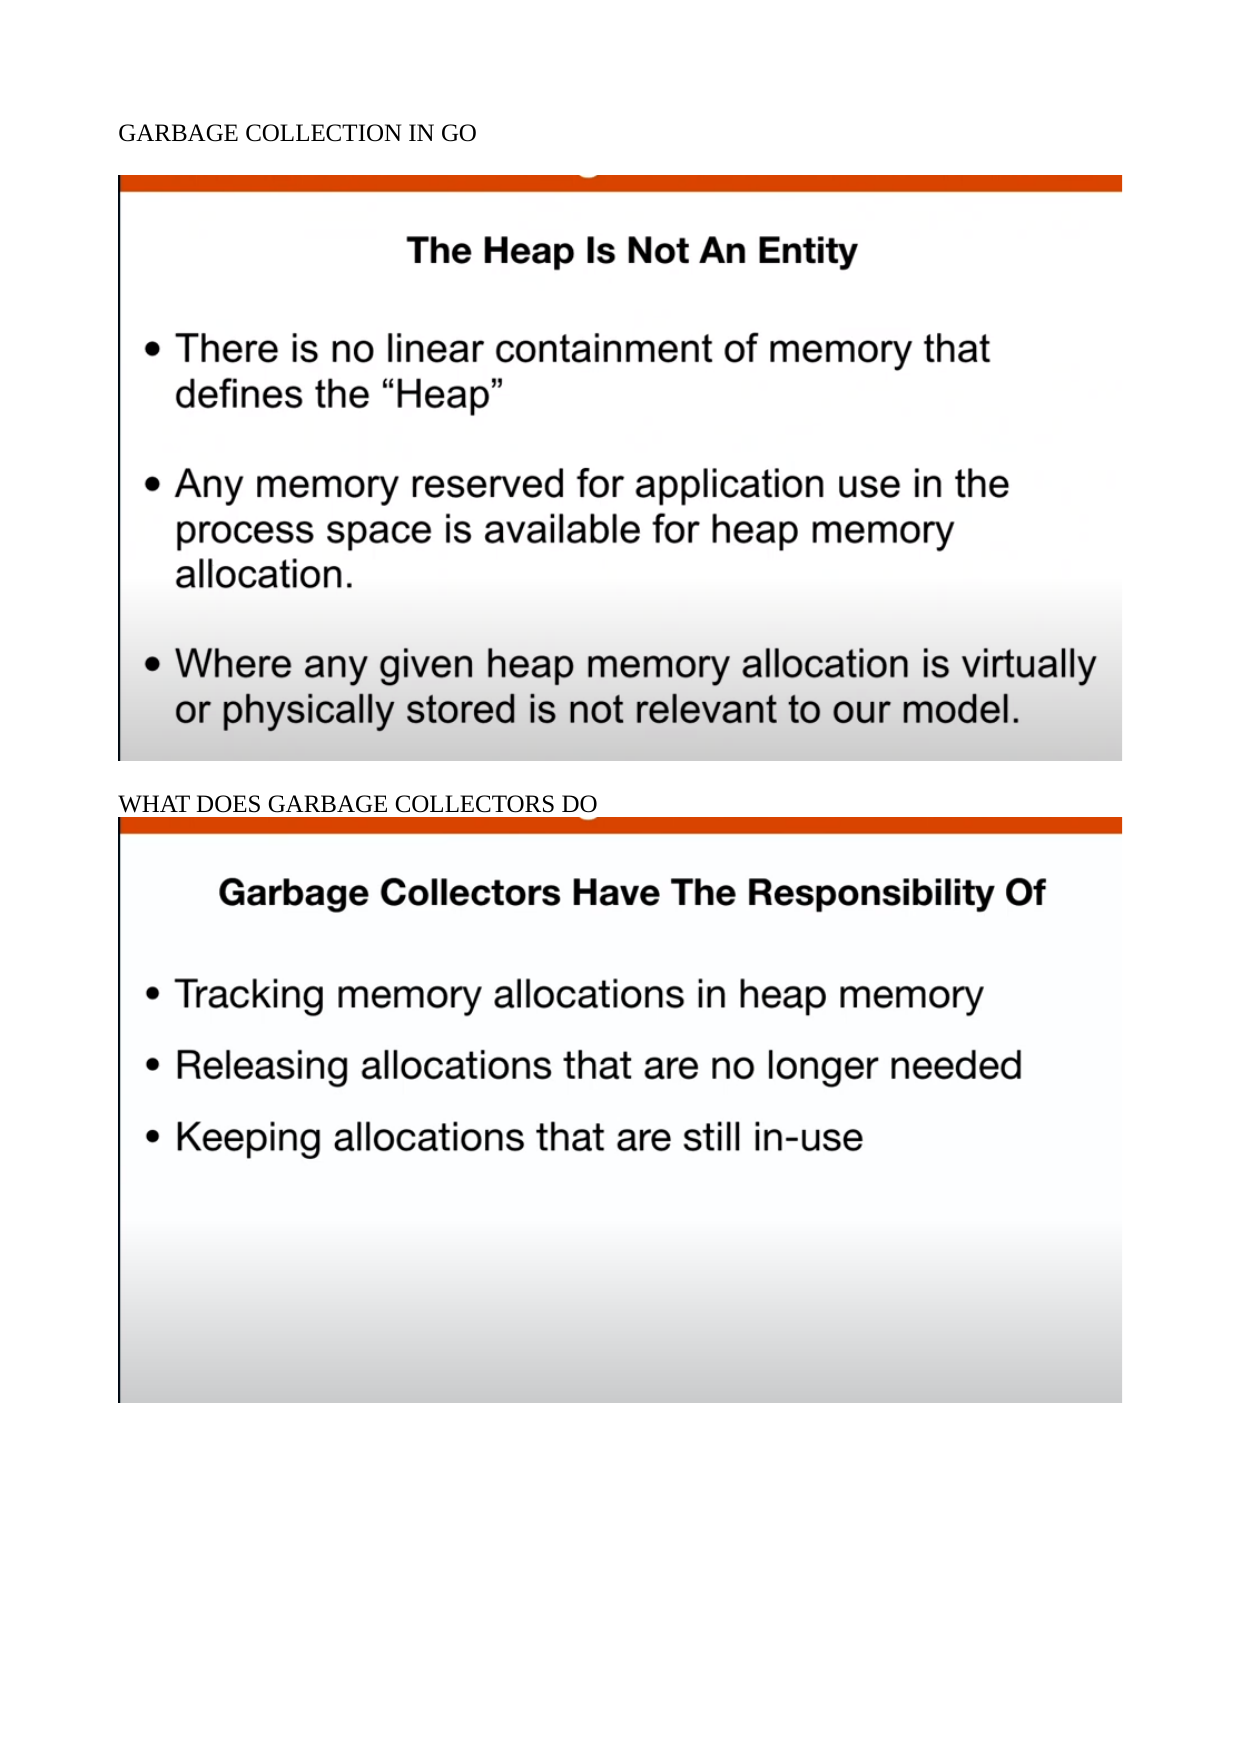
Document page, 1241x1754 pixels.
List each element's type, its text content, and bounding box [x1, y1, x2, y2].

picture [118, 817, 1123, 1403]
text GARBAGE COLLECTION IN GO [118, 118, 1122, 175]
picture [118, 175, 1123, 761]
text WHAT DOES GARBAGE COLLECTORS DO [118, 761, 1122, 817]
